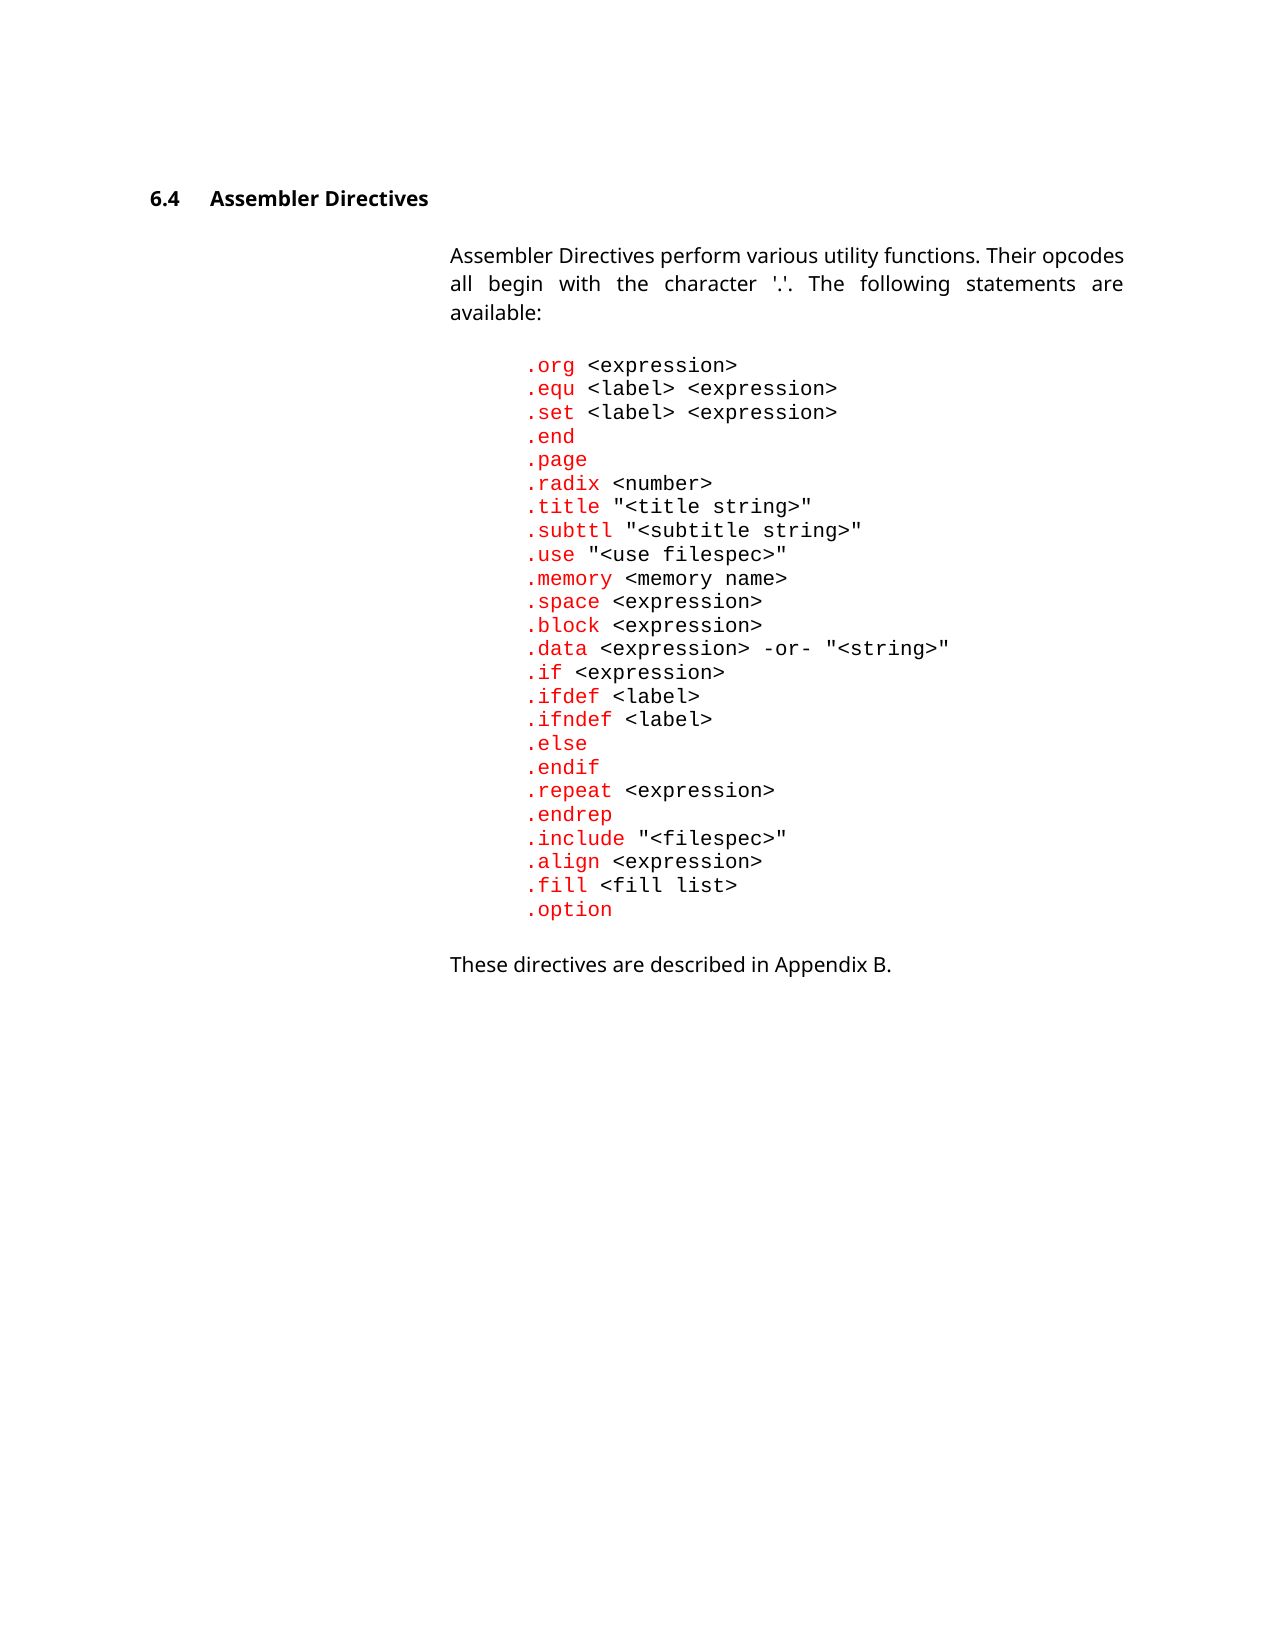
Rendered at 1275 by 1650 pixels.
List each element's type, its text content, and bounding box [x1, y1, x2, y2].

text .radix <number> [525, 473, 1125, 497]
text .option [525, 898, 1125, 922]
text .ifndef <label> [525, 709, 1125, 733]
text .endif [525, 757, 1125, 780]
text Assembler Directives perform various utility functions. Their opcodes all begin with the character '.'. The following statements are available: [450, 241, 1125, 326]
text .equ <label> <expression> [525, 378, 1125, 402]
text .use "<use filespec>" [525, 544, 1125, 567]
text .repeat <expression> [525, 780, 1125, 804]
subtitle Assembler Directives [150, 184, 1125, 212]
text .ifdef <label> [525, 686, 1125, 709]
text .if <expression> [525, 662, 1125, 686]
text .else [525, 733, 1125, 757]
text .align <expression> [525, 851, 1125, 875]
text .endrep [525, 804, 1125, 828]
text .fill <fill list> [525, 875, 1125, 898]
text .include "<filespec>" [525, 828, 1125, 851]
text .org <expression> [525, 355, 1125, 378]
text .page [525, 449, 1125, 473]
text These directives are described in Appendix B. [450, 951, 1125, 979]
text .title "<title string>" [525, 497, 1125, 520]
text .data <expression> -or- "<string>" [525, 638, 1125, 662]
text .block <expression> [525, 615, 1125, 638]
text .space <expression> [525, 591, 1125, 615]
text .end [525, 426, 1125, 449]
text .memory <memory name> [525, 567, 1125, 591]
text .set <label> <expression> [525, 402, 1125, 426]
text .subttl "<subtitle string>" [525, 520, 1125, 544]
